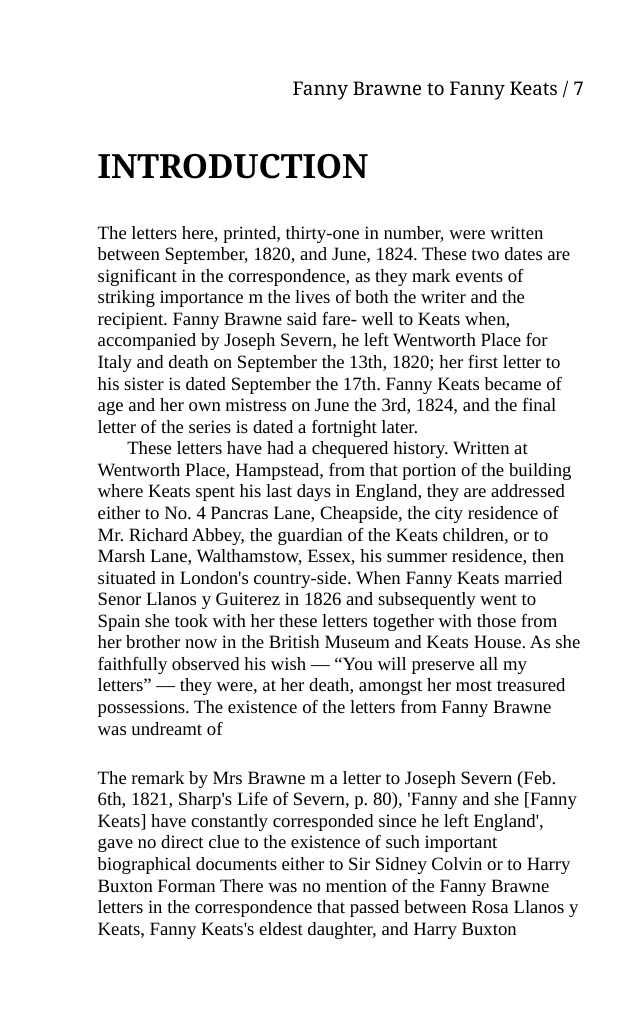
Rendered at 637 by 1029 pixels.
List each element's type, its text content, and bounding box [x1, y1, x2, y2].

text The remark by Mrs Brawne m a letter to Joseph Severn (Feb. 6th, 1821, Sharp's Life of Severn, p. 80), 'Fanny and she [Fanny Keats] have constantly corresponded since he left England', gave no direct clue to the existence of such important biographical documents either to Sir Sidney Colvin or to Harry Buxton Forman There was no mention of the Fanny Brawne [97, 767, 583, 896]
text These letters have had a chequered history. Written at Wentworth Place, Hampstead, from that portion of the building where Keats spent his last days in England, they are addressed either to No. 4 Pancras Lane, Cheapside, the city residence of Mr. Richard Abbey, the guardian of the Keats children, or to Marsh Lane, Walthamstow, Essex, his summer residence, then situated in London's country-side. When Fanny Keats married Senor Llanos y Guiterez in 1826 and subsequently went to Spain she took with her these letters together with those from her brother now in the British Museum and Keats House. As she faithfully observed his wish — “You will preserve all my letters” — they were, at her death, amongst her most treasured possessions. The existence of the letters from Fanny Brawne was undreamt of [97, 437, 583, 739]
text letters in the correspondence that passed between Rosa Llanos y Keats, Fanny Keats's eldest daughter, and Harry Buxton [97, 896, 583, 939]
subtitle INTRODUCTION [97, 143, 583, 188]
text The letters here, printed, thirty-one in number, were written between September, 1820, and June, 1824. These two dates are significant in the correspondence, as they mark events of striking importance m the lives of both the writer and the recipient. Fanny Brawne said fare- well to Keats when, accompanied by Joseph Severn, he left Wentworth Place for Italy and death on September the 13th, 1820; her first letter to his sister is dated September the 17th. Fanny Keats became of age and her own mistress on June the 3rd, 1824, and the final letter of the series is dated a fortnight later. [97, 222, 583, 437]
